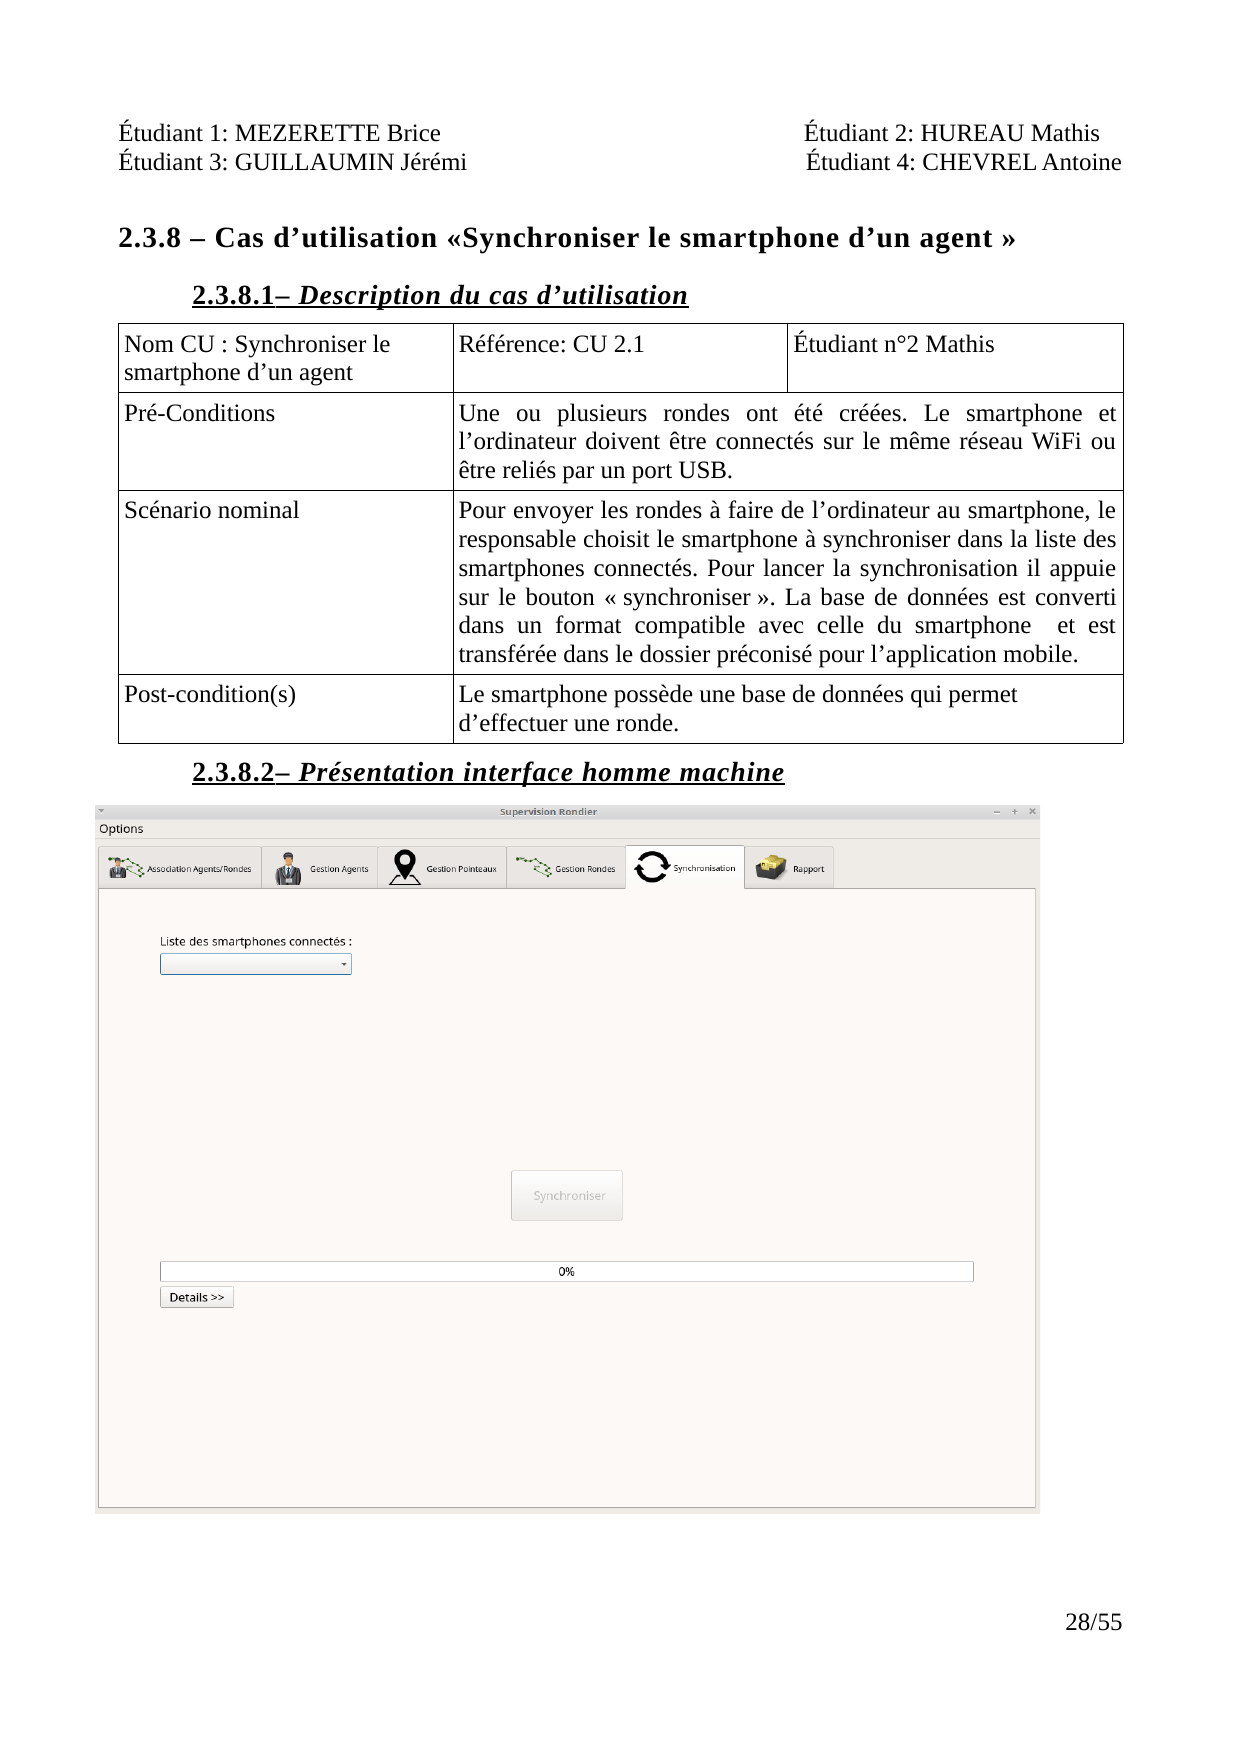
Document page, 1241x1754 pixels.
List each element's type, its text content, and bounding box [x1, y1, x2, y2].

table_cell Scénario nominal [119, 491, 453, 674]
table_cell Post-condition(s) [119, 675, 453, 743]
subtitle 2.3.8 – Cas d’utilisation «Synchroniser le smartphone d’un agent » [118, 220, 1122, 253]
picture [95, 805, 1040, 1514]
table_header Nom CU : Synchroniser le smartphone d’un agent [119, 324, 453, 392]
table_header Référence: CU 2.1 [454, 324, 787, 392]
table_header Étudiant n°2 Mathis [788, 324, 1123, 392]
table_cell Une ou plusieurs rondes ont été créées. Le smartphone et l’ordinateur doivent être connectés sur le même réseau WiFi ou être reliés par un port USB. [454, 393, 1123, 490]
subtitle 2.3.8.2– Présentation interface homme machine [118, 755, 1122, 787]
subtitle 2.3.8.1– Description du cas d’utilisation [118, 278, 1122, 310]
table_cell Pré-Conditions [119, 393, 453, 490]
table_cell Pour envoyer les rondes à faire de l’ordinateur au smartphone, le responsable choisit le smartphone à synchroniser dans la liste des smartphones connectés. Pour lancer la synchronisation il appuie sur le bouton « synchroniser ». La base de données est converti dans un format compatible avec celle du smartphone et est transférée dans le dossier préconisé pour l’application mobile. [454, 491, 1123, 674]
table_cell Le smartphone possède une base de données qui permet d’effectuer une ronde. [454, 675, 1123, 743]
